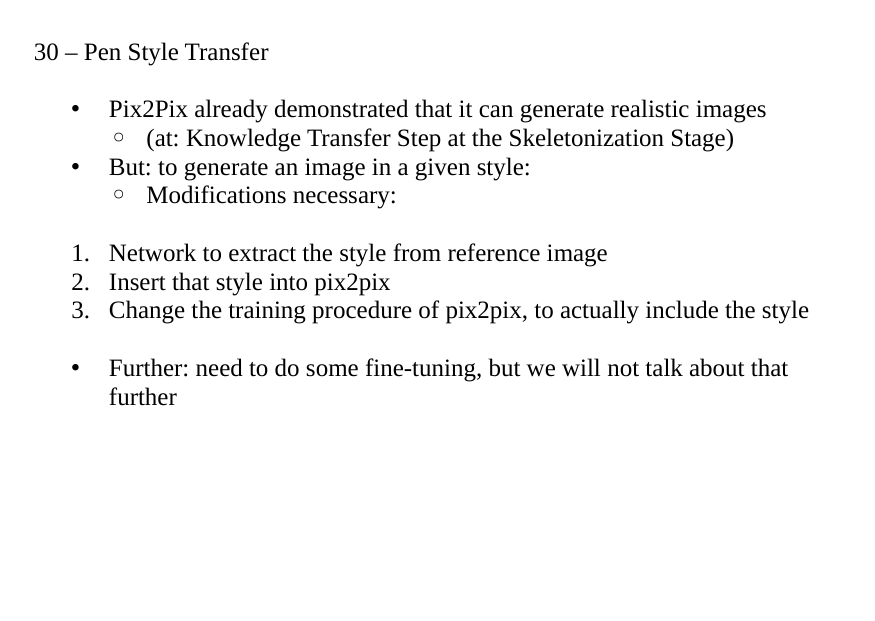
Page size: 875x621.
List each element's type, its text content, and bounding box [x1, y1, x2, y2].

list Insert that style into pix2pix [71, 267, 840, 296]
list Modifications necessary: [109, 181, 840, 209]
text 30 – Pen Style Transfer [34, 37, 840, 66]
list Pix2Pix already demonstrated that it can generate realistic images [71, 94, 840, 123]
list Change the training procedure of pix2pix, to actually include the style [71, 296, 840, 324]
list Network to extract the style from reference image [71, 238, 840, 267]
list Further: need to do some fine-tuning, but we will not talk about that further [71, 353, 840, 411]
list (at: Knowledge Transfer Step at the Skeletonization Stage) [109, 123, 840, 152]
list But: to generate an image in a given style: [71, 152, 840, 181]
